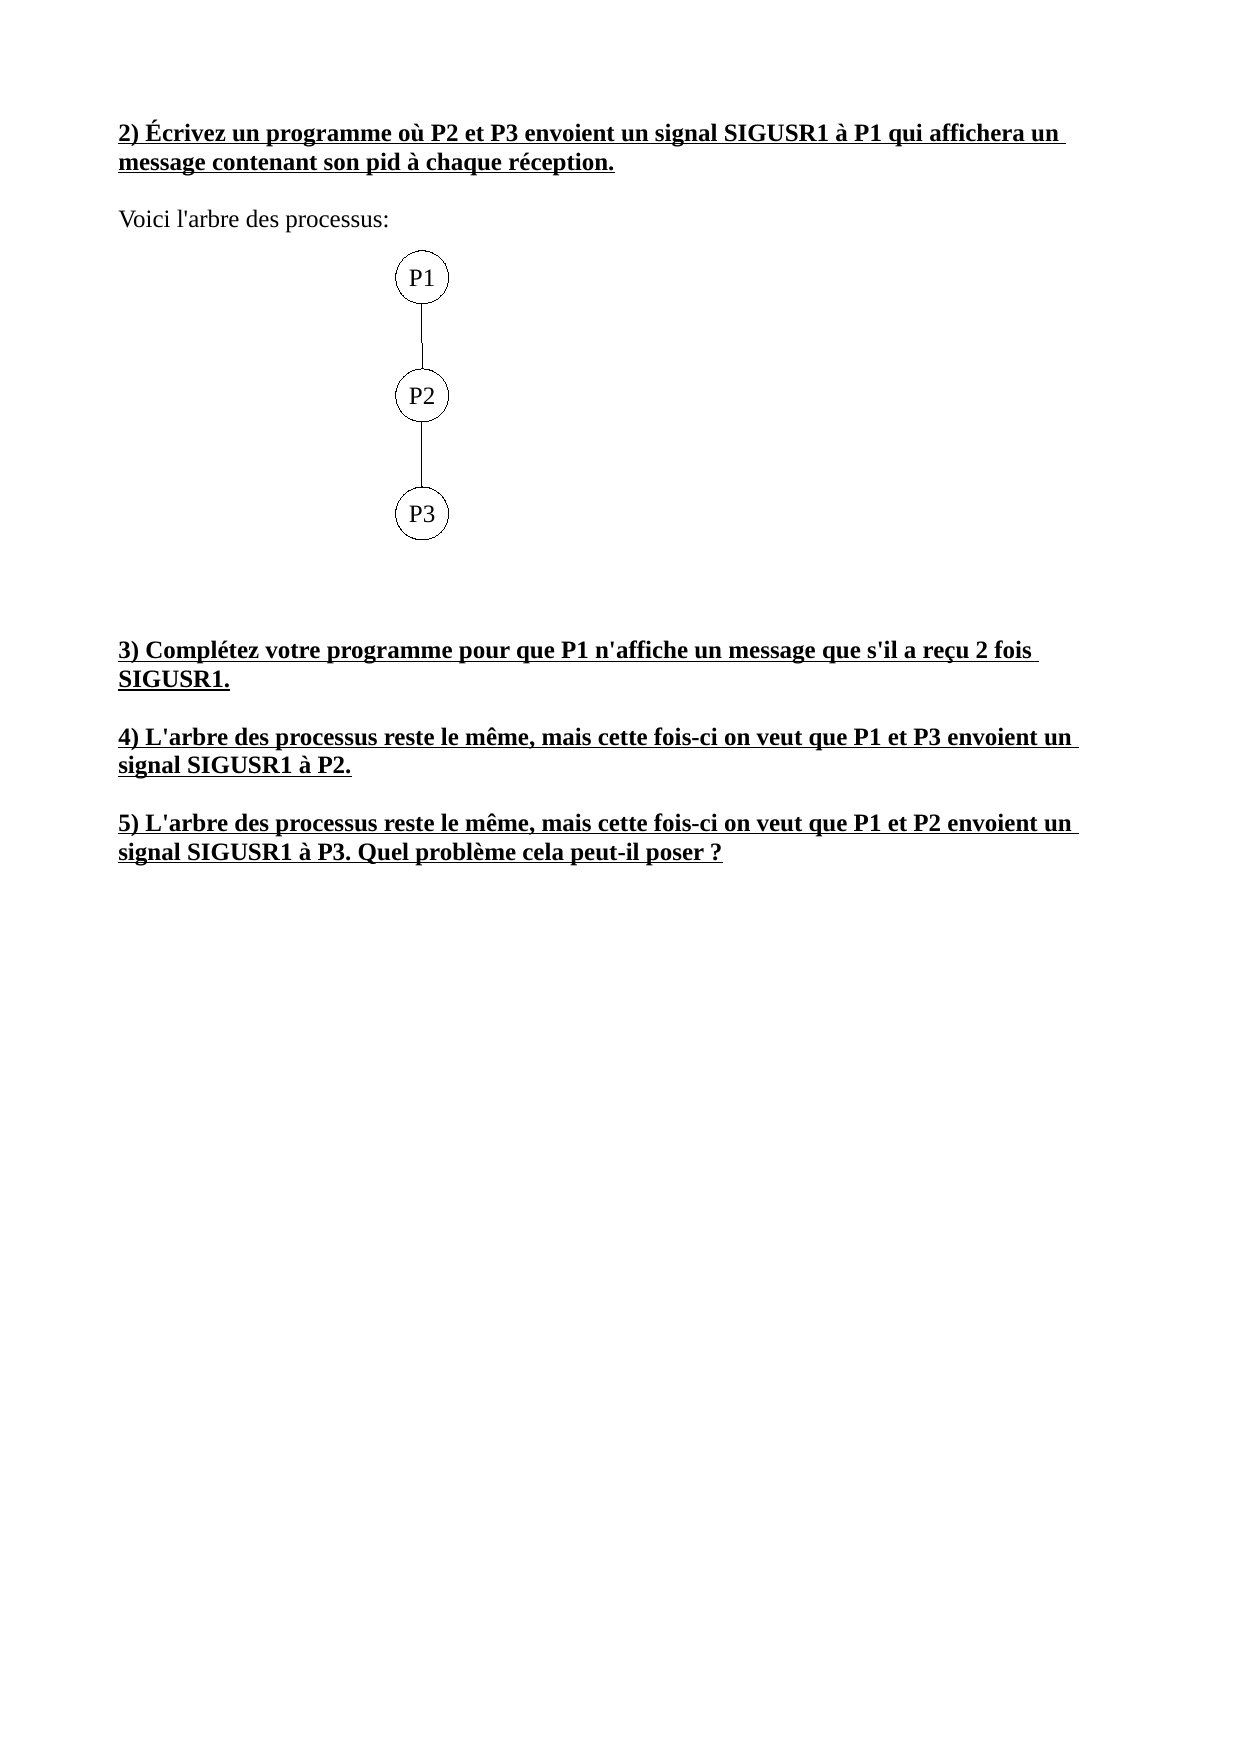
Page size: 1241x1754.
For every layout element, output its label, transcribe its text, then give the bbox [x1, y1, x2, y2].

text Voici l'arbre des processus: [118, 204, 1122, 233]
text 2) Écrivez un programme où P2 et P3 envoient un signal SIGUSR1 à P1 qui affichera un message contenant son pid à chaque réception. [118, 118, 1122, 176]
text 4) L'arbre des processus reste le même, mais cette fois-ci on veut que P1 et P3 envoient un signal SIGUSR1 à P2. [118, 722, 1122, 779]
text 3) Complétez votre programme pour que P1 n'affiche un message que s'il a reçu 2 fois SIGUSR1. [118, 636, 1122, 693]
text 5) L'arbre des processus reste le même, mais cette fois-ci on veut que P1 et P2 envoient un signal SIGUSR1 à P3. Quel problème cela peut-il poser ? [118, 808, 1122, 866]
